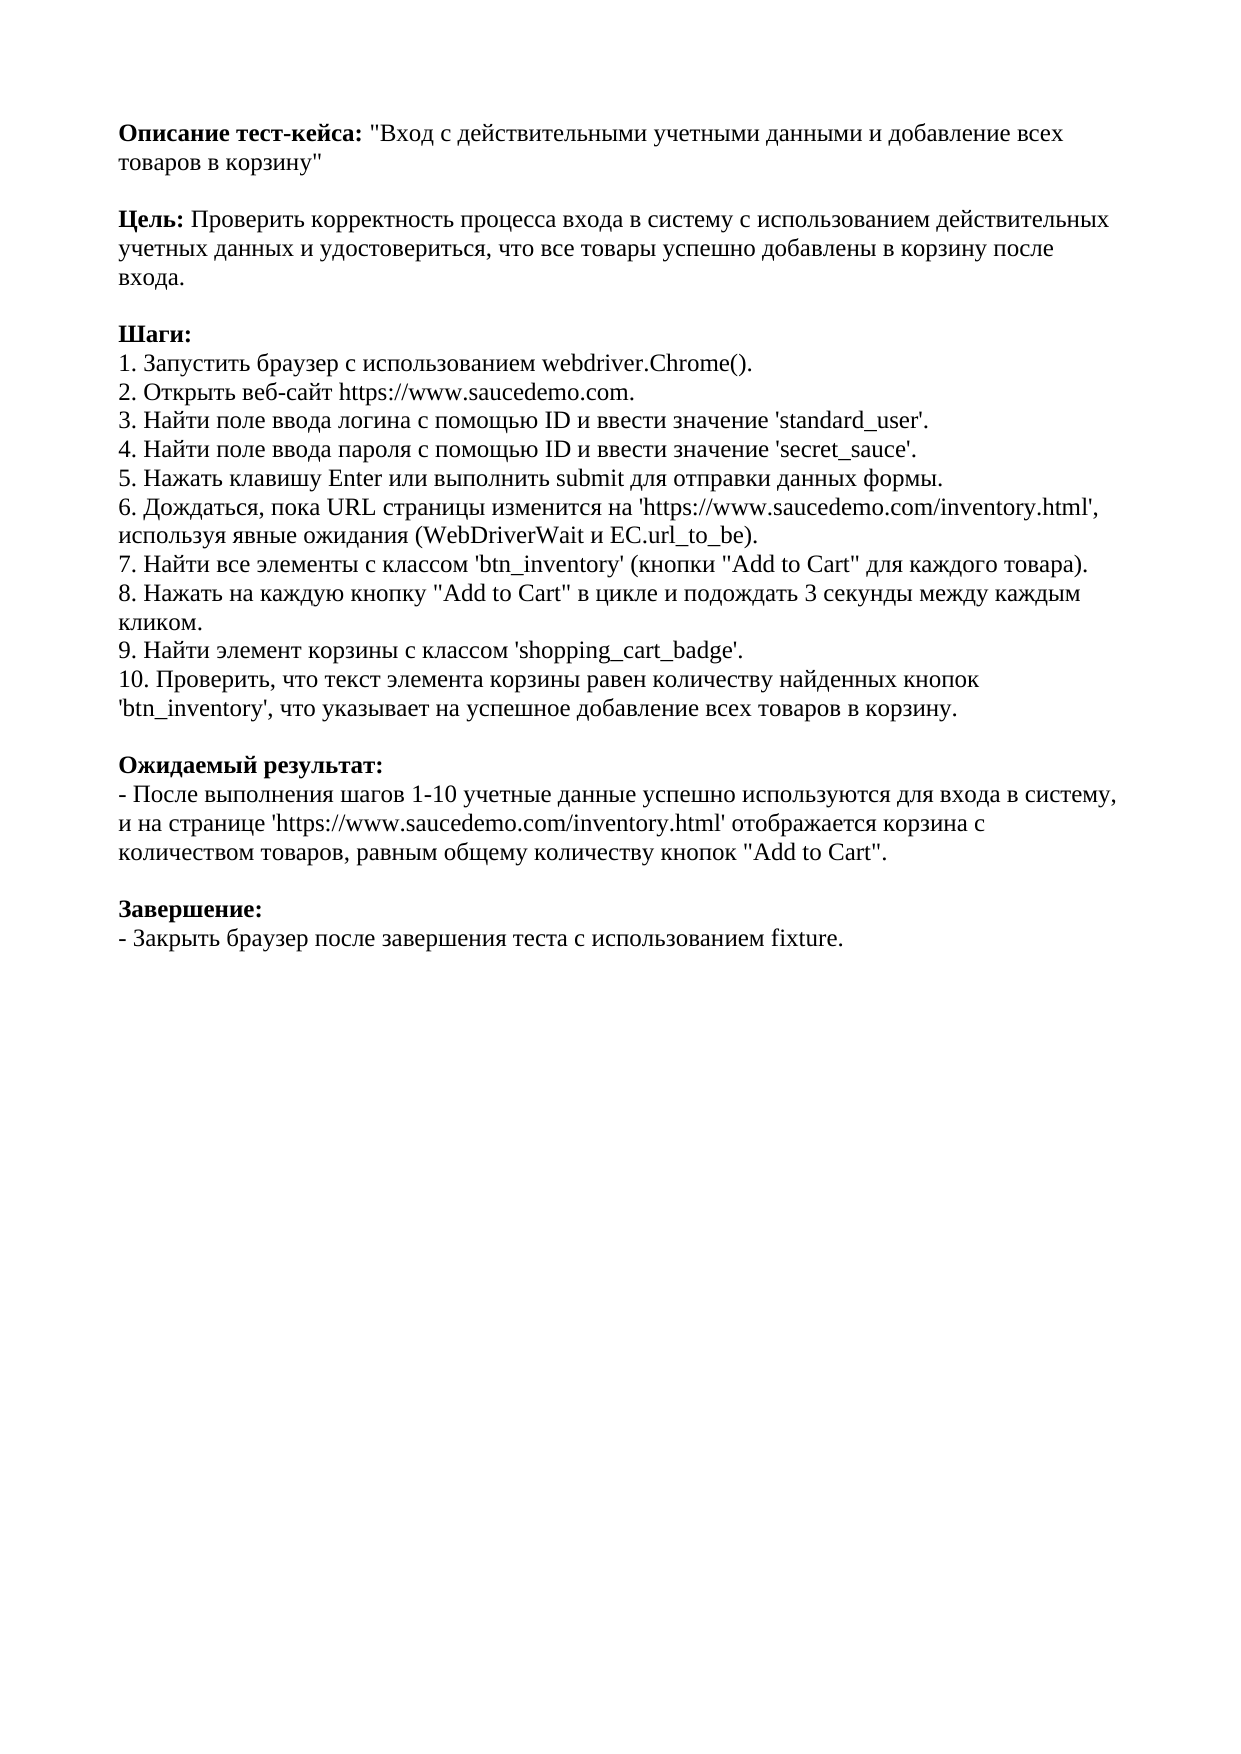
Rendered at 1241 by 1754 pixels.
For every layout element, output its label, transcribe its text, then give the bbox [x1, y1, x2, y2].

text 6. Дождаться, пока URL страницы изменится на 'https://www.saucedemo.com/inventory.html', используя явные ожидания (WebDriverWait и EC.url_to_be). [118, 492, 1122, 549]
text 2. Открыть веб-сайт https://www.saucedemo.com. [118, 377, 1122, 406]
text Завершение: [118, 894, 1122, 923]
text Описание тест-кейса: "Вход с действительными учетными данными и добавление всех товаров в корзину" [118, 118, 1122, 176]
text Шаги: [118, 319, 1122, 348]
text Цель: Проверить корректность процесса входа в систему с использованием действительных учетных данных и удостовериться, что все товары успешно добавлены в корзину после входа. [118, 204, 1122, 291]
text 4. Найти поле ввода пароля с помощью ID и ввести значение 'secret_sauce'. [118, 434, 1122, 463]
text 8. Нажать на каждую кнопку "Add to Cart" в цикле и подождать 3 секунды между каждым кликом. [118, 578, 1122, 636]
text - После выполнения шагов 1-10 учетные данные успешно используются для входа в систему, и на странице 'https://www.saucedemo.com/inventory.html' отображается корзина с количеством товаров, равным общему количеству кнопок "Add to Cart". [118, 779, 1122, 866]
text 1. Запустить браузер с использованием webdriver.Chrome(). [118, 348, 1122, 377]
text Ожидаемый результат: [118, 751, 1122, 779]
text 7. Найти все элементы с классом 'btn_inventory' (кнопки "Add to Cart" для каждого товара). [118, 549, 1122, 578]
text - Закрыть браузер после завершения теста с использованием fixture. [118, 923, 1122, 952]
text 3. Найти поле ввода логина с помощью ID и ввести значение 'standard_user'. [118, 406, 1122, 434]
text 5. Нажать клавишу Enter или выполнить submit для отправки данных формы. [118, 463, 1122, 492]
text 10. Проверить, что текст элемента корзины равен количеству найденных кнопок 'btn_inventory', что указывает на успешное добавление всех товаров в корзину. [118, 664, 1122, 722]
text 9. Найти элемент корзины с классом 'shopping_cart_badge'. [118, 636, 1122, 664]
